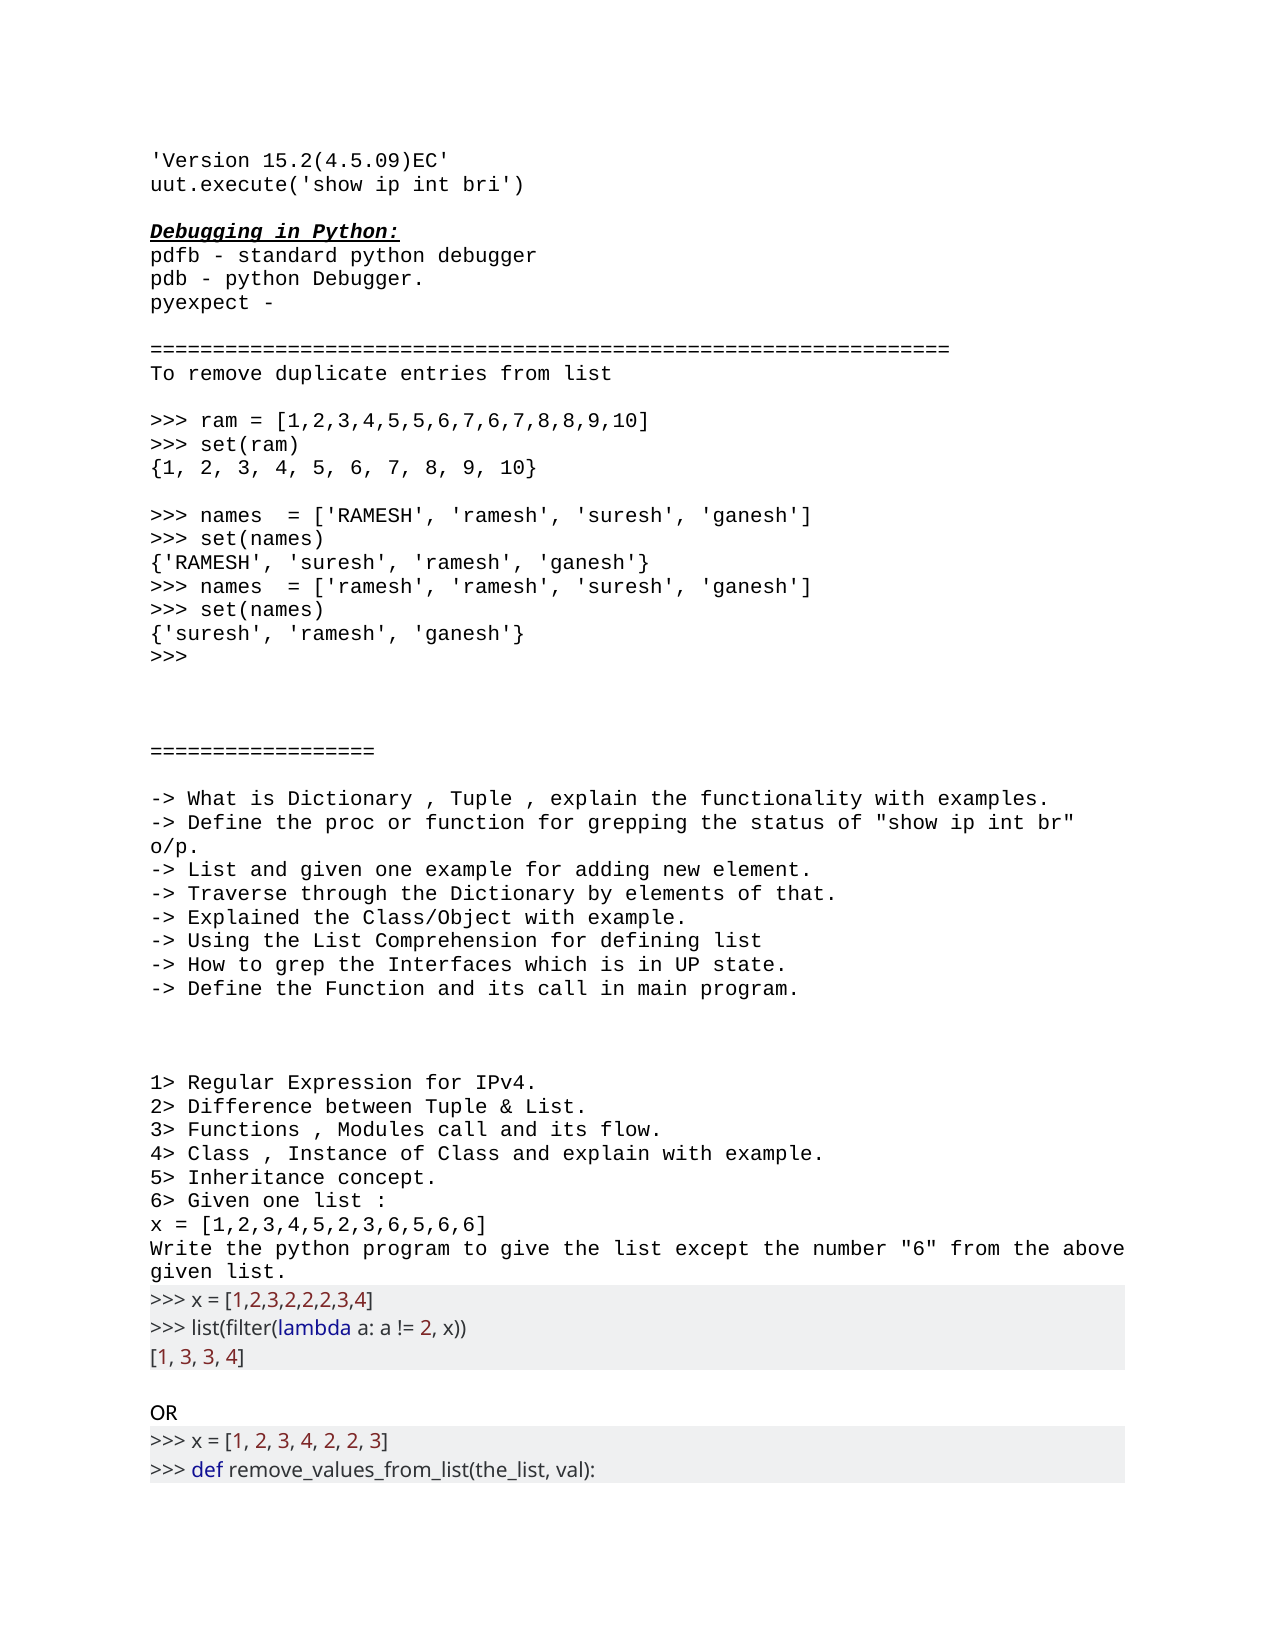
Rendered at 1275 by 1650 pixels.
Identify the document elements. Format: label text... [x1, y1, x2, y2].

text 6> Given one list : [150, 1190, 1125, 1214]
text -> Traverse through the Dictionary by elements of that. [150, 883, 1125, 907]
text -> Define the Function and its call in main program. [150, 978, 1125, 1001]
text 4> Class , Instance of Class and explain with example. [150, 1143, 1125, 1167]
text 5> Inheritance concept. [150, 1167, 1125, 1190]
text >>> set(names) [150, 599, 1125, 623]
text pdfb - standard python debugger [150, 244, 1125, 268]
text >>> list(filter(lambda a: a != 2, x)) [150, 1313, 1125, 1342]
text >>> x = [1, 2, 3, 4, 2, 2, 3] [150, 1426, 1125, 1455]
text {1, 2, 3, 4, 5, 6, 7, 8, 9, 10} [150, 457, 1125, 481]
text -> Using the List Comprehension for defining list [150, 930, 1125, 954]
text Debugging in Python: [150, 221, 1125, 244]
text 'Version 15.2(4.5.09)EC' [150, 150, 1125, 174]
text ================================================================ [150, 339, 1125, 363]
text >>> def remove_values_from_list(the_list, val): [150, 1455, 1125, 1483]
text pyexpect - [150, 292, 1125, 316]
text 2> Difference between Tuple & List. [150, 1096, 1125, 1119]
text 3> Functions , Modules call and its flow. [150, 1119, 1125, 1143]
text -> What is Dictionary , Tuple , explain the functionality with examples. [150, 788, 1125, 812]
text {'suresh', 'ramesh', 'ganesh'} [150, 623, 1125, 647]
text >>> set(ram) [150, 434, 1125, 457]
text ================== [150, 741, 1125, 765]
text >>> set(names) [150, 528, 1125, 552]
text To remove duplicate entries from list [150, 363, 1125, 386]
text -> Explained the Class/Object with example. [150, 907, 1125, 930]
text x = [1,2,3,4,5,2,3,6,5,6,6] [150, 1214, 1125, 1238]
text -> List and given one example for adding new element. [150, 859, 1125, 883]
text uut.execute('show ip int bri') [150, 174, 1125, 197]
text >>> x = [1,2,3,2,2,2,3,4] [150, 1285, 1125, 1313]
text pdb - python Debugger. [150, 268, 1125, 292]
text >>> names = ['RAMESH', 'ramesh', 'suresh', 'ganesh'] [150, 505, 1125, 528]
text Write the python program to give the list except the number "6" from the above given list. [150, 1238, 1125, 1285]
text -> Define the proc or function for grepping the status of "show ip int br" o/p. [150, 812, 1125, 859]
text >>> ram = [1,2,3,4,5,5,6,7,6,7,8,8,9,10] [150, 410, 1125, 434]
text >>> [150, 647, 1125, 670]
text {'RAMESH', 'suresh', 'ramesh', 'ganesh'} [150, 552, 1125, 576]
text [1, 3, 3, 4] [150, 1342, 1125, 1370]
text 1> Regular Expression for IPv4. [150, 1072, 1125, 1096]
text OR [150, 1398, 1125, 1426]
text -> How to grep the Interfaces which is in UP state. [150, 954, 1125, 978]
text >>> names = ['ramesh', 'ramesh', 'suresh', 'ganesh'] [150, 576, 1125, 599]
